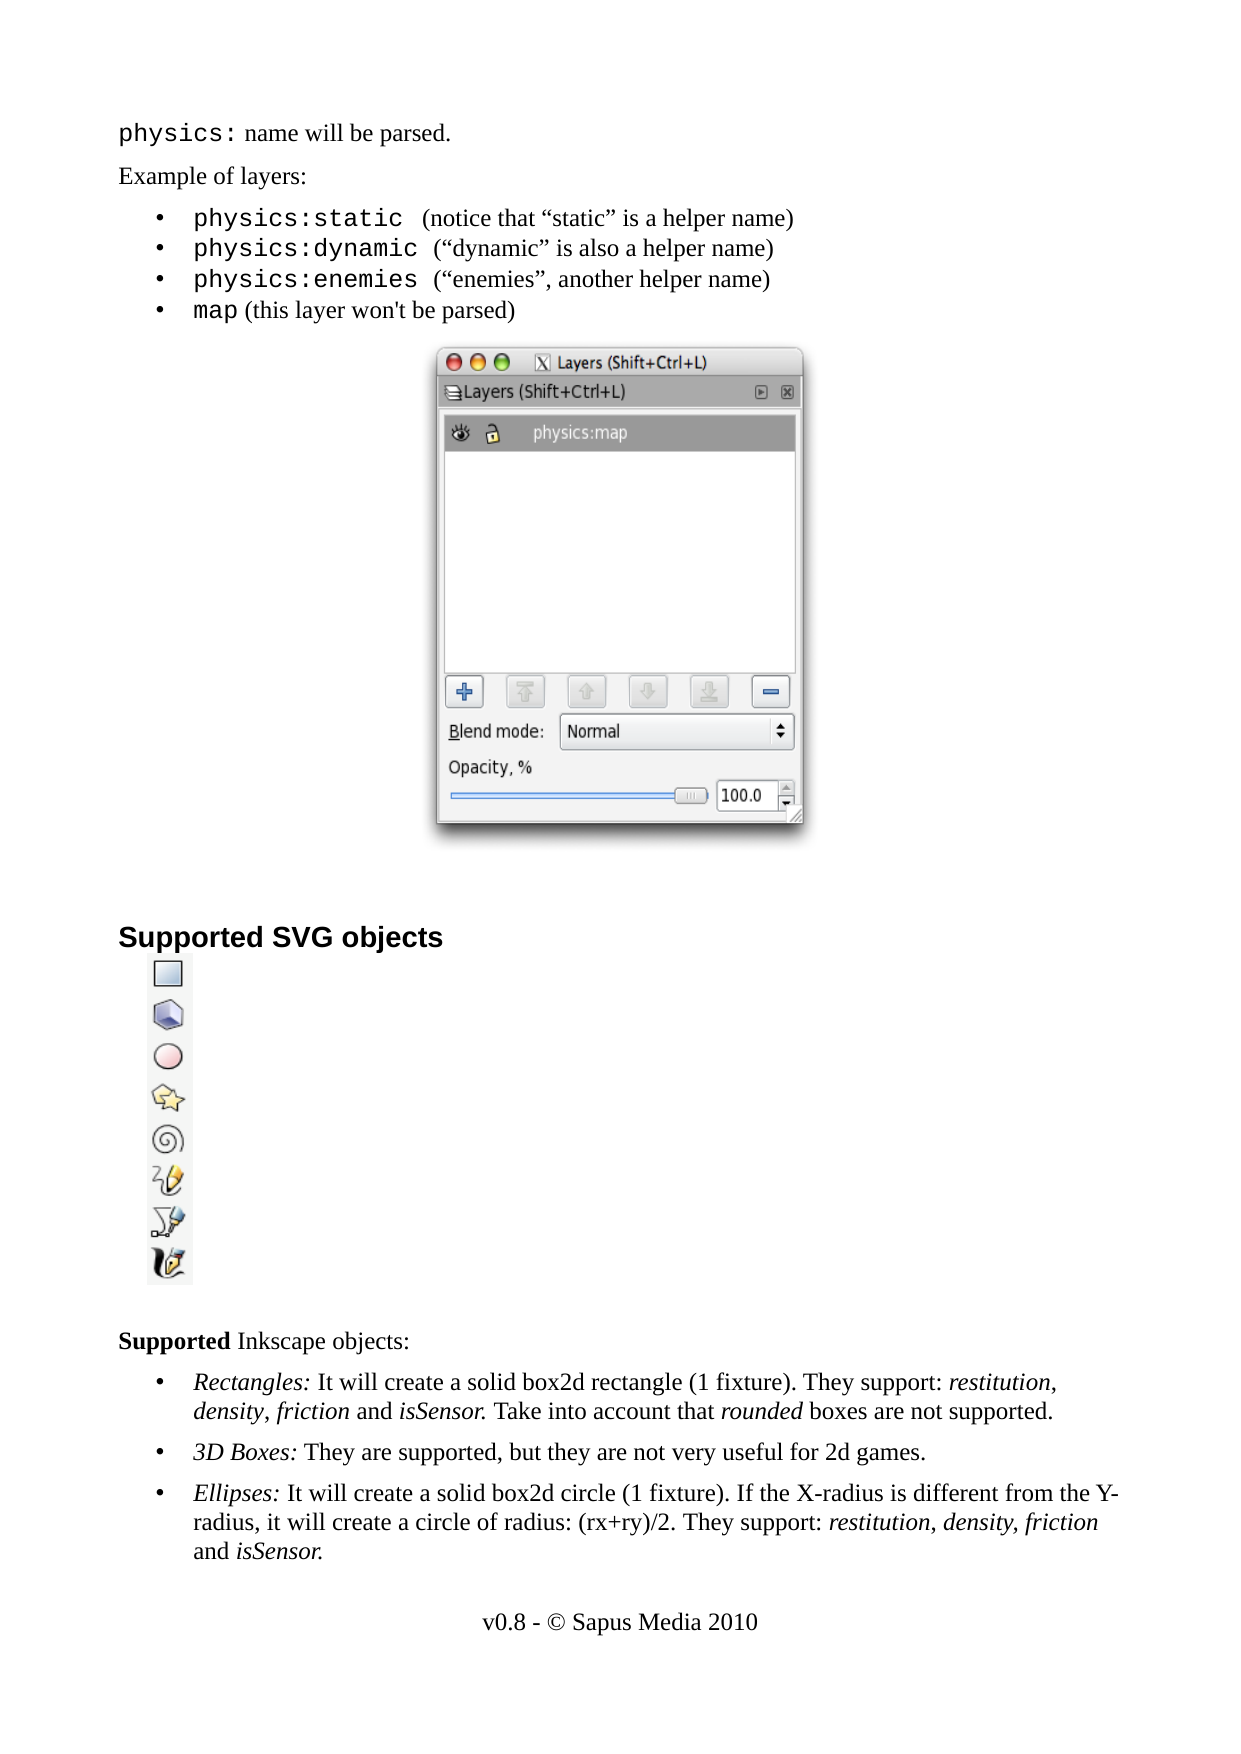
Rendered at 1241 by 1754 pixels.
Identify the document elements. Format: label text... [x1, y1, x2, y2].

list map (this layer won't be parsed) [156, 295, 1122, 326]
list physics:dynamic (“dynamic” is also a helper name) [156, 233, 1122, 264]
subtitle Supported SVG objects [118, 919, 1122, 953]
text Supported Inkscape objects: [118, 1326, 1122, 1354]
text Example of layers: [118, 161, 1122, 190]
list physics:enemies (“enemies”, another helper name) [156, 264, 1122, 295]
list Ellipses: It will create a solid box2d circle (1 fixture). If the X-radius is different from the Y-radius, it will create a circle of radius: (rx+ry)/2. They support: restitution, density, friction and isSensor. [156, 1478, 1122, 1564]
list 3D Boxes: They are supported, but they are not very useful for 2d games. [156, 1437, 1122, 1466]
picture [419, 338, 821, 854]
text physics: name will be parsed. [118, 118, 1122, 149]
list physics:static (notice that “static” is a helper name) [156, 203, 1122, 233]
list Rectangles: It will create a solid box2d rectangle (1 fixture). They support: restitution, density, friction and isSensor. Take into account that rounded boxes are not supported. [156, 1367, 1122, 1424]
picture [147, 953, 193, 1285]
